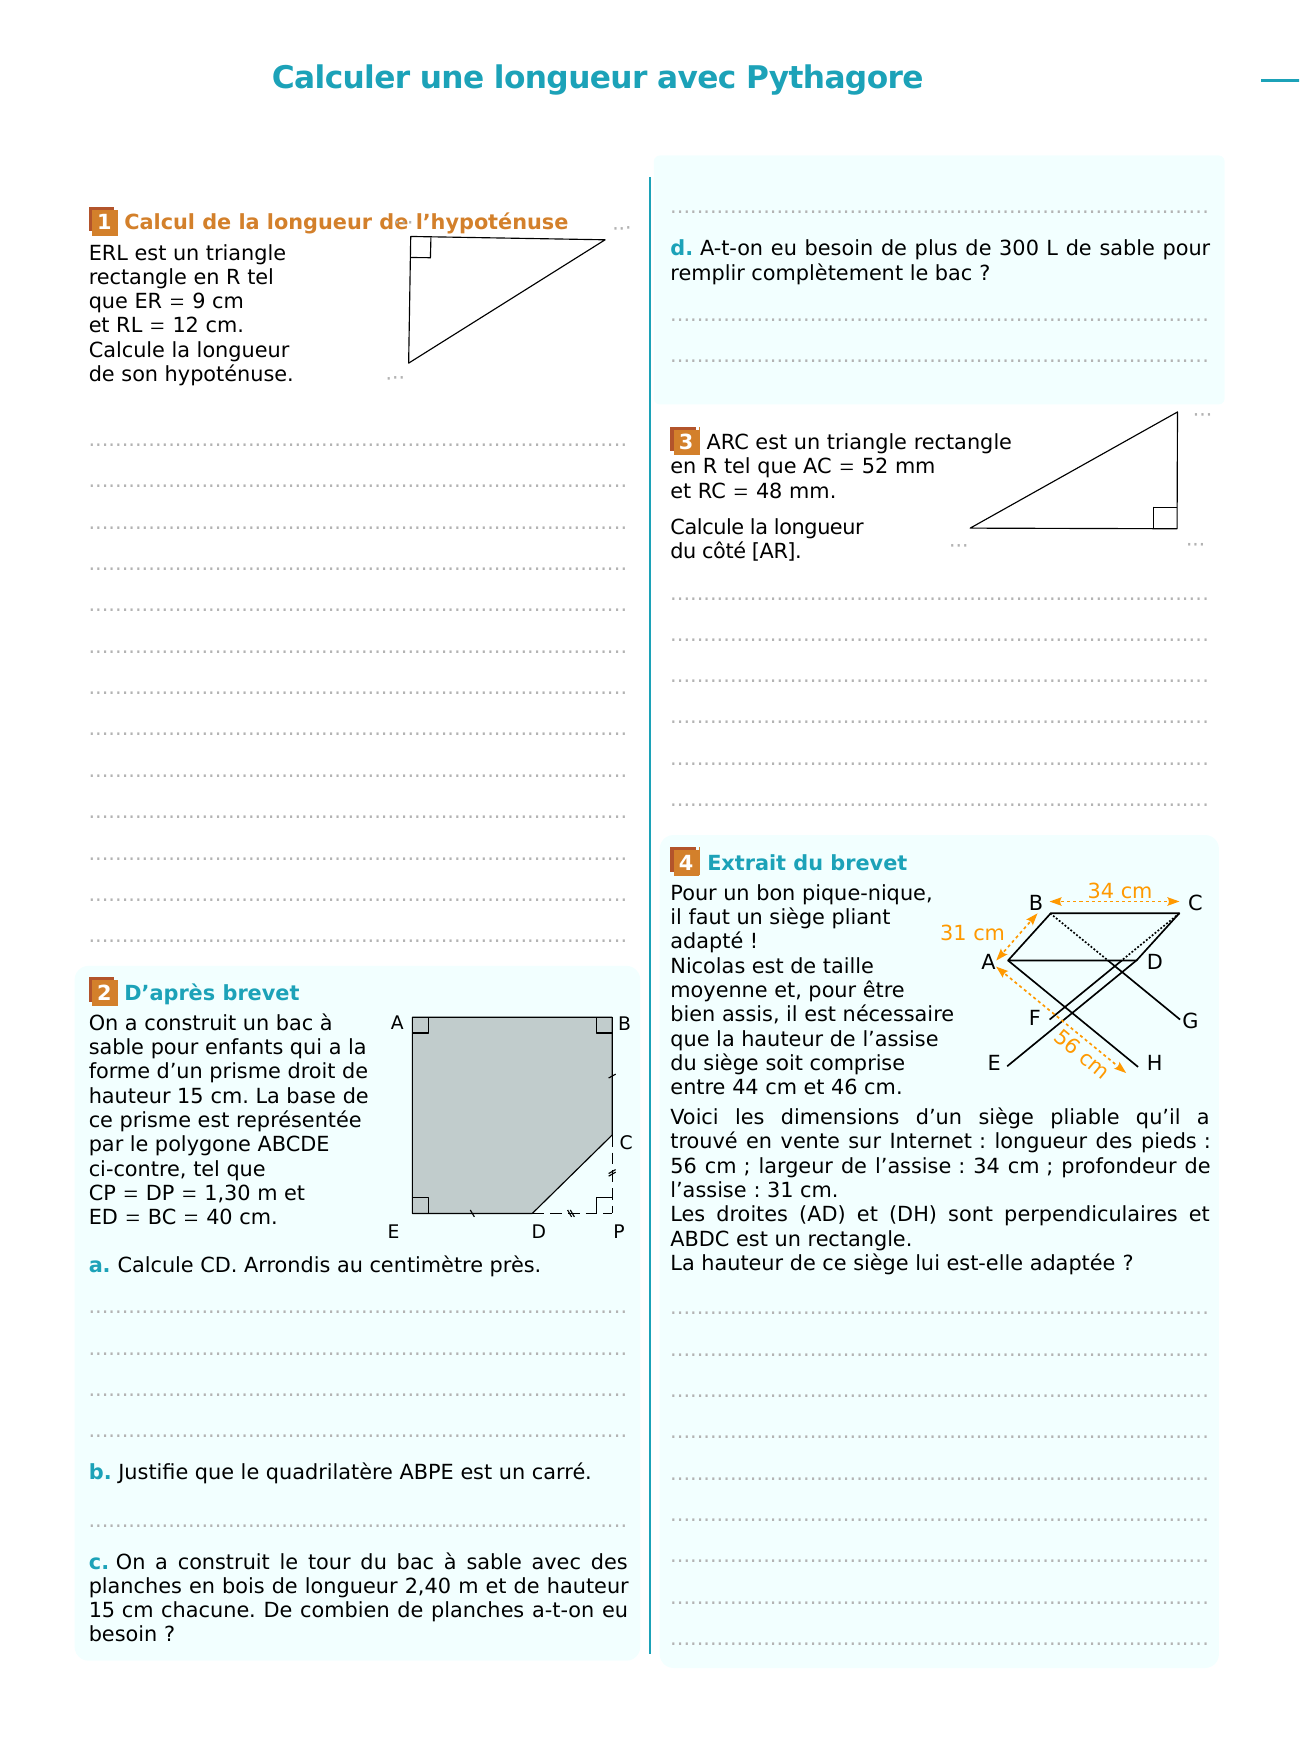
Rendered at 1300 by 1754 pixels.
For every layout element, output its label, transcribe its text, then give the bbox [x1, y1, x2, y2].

subtitle Calcul de la longueur de l’hypoténuse [114, 207, 629, 235]
list ERL est un triangle rectangle en R tel que ER = 9 cm et RL = 12 cm. Calcule la longueur de son hypoténuse. [88, 241, 456, 386]
subtitle [1178, 427, 1211, 503]
subtitle ARC est un triangle rectangle en R tel que AC = 52 mm et RC = 48 mm. [670, 427, 1147, 503]
list Calcule la longueur du côté [AR]. [670, 515, 1181, 563]
subtitle [1019, 427, 1176, 503]
